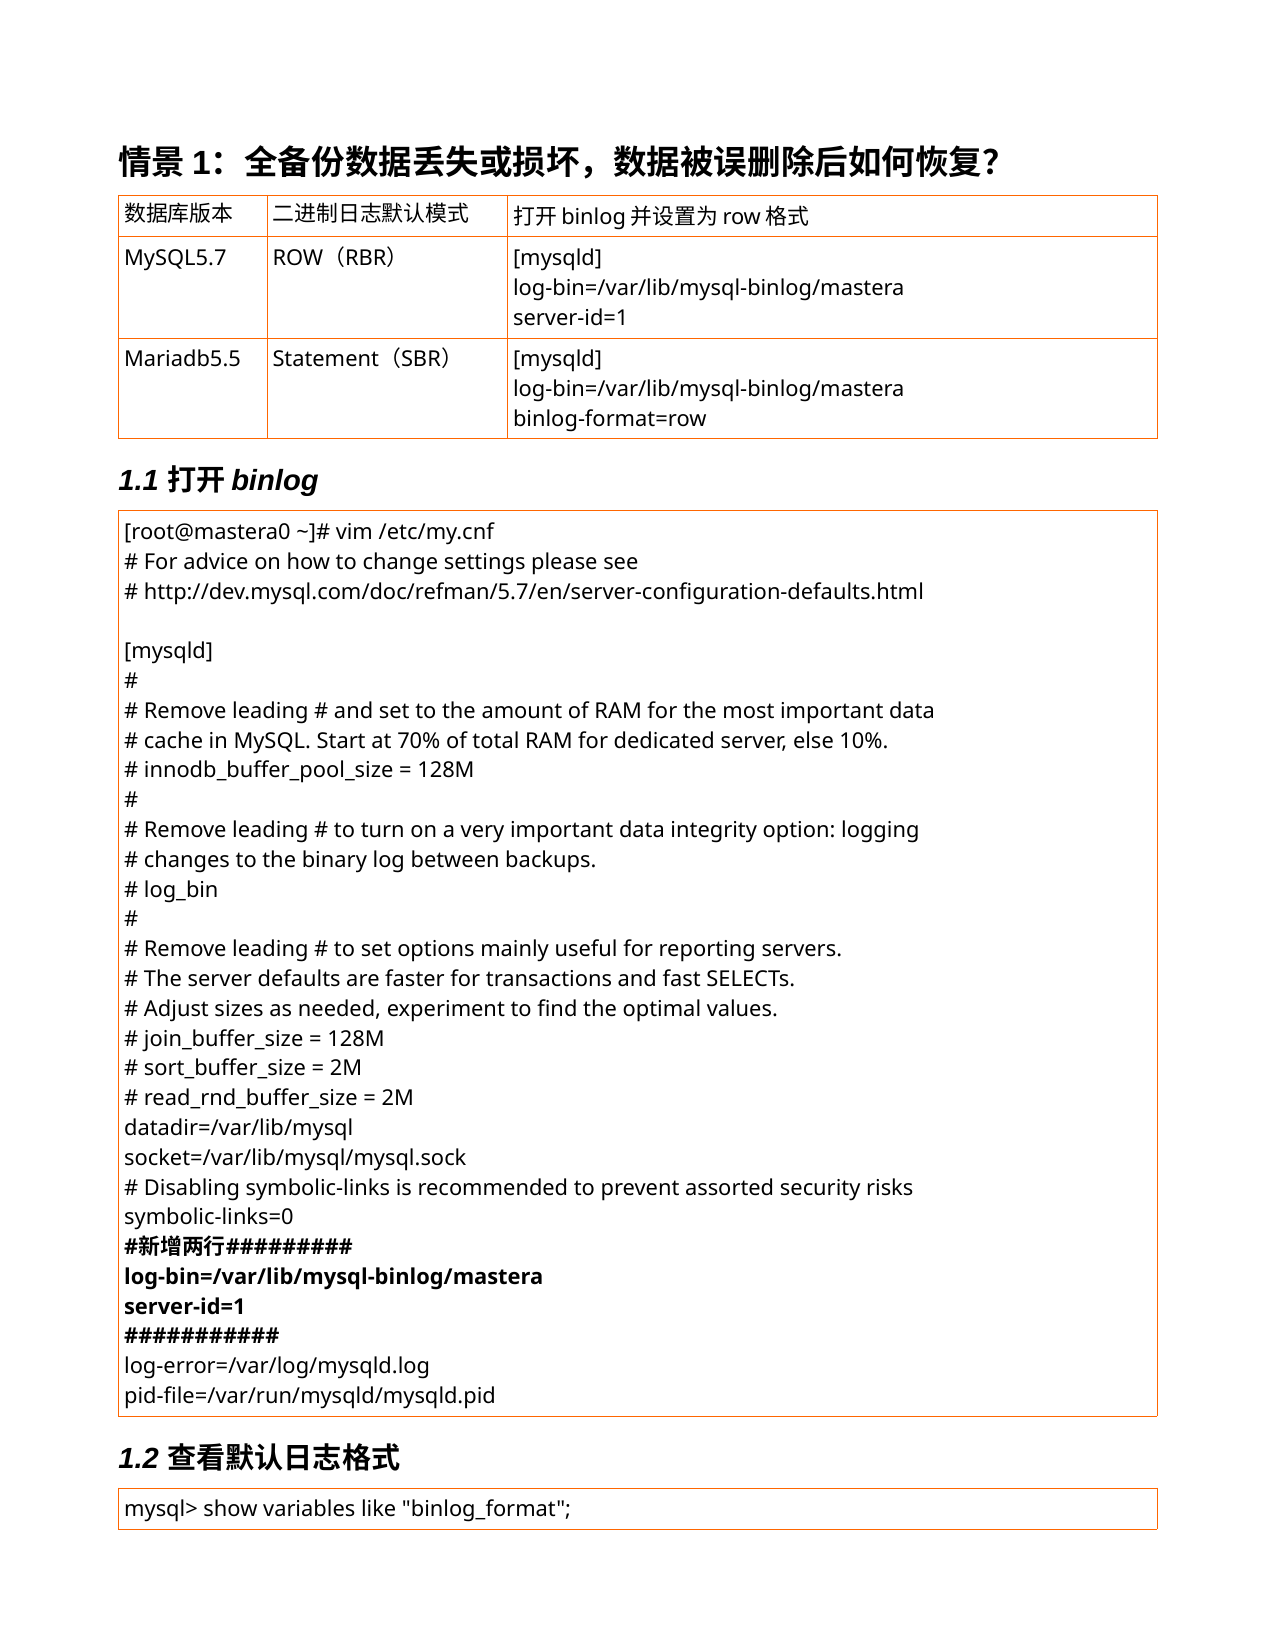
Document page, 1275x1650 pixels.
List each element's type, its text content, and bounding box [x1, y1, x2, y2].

subtitle 1.1 打开binlog [118, 463, 1157, 498]
table_header 二进制日志默认模式 [268, 196, 507, 236]
table_cell [mysqld] log-bin=/var/lib/mysql-binlog/mastera server-id=1 [508, 237, 1157, 337]
table_cell Statement（SBR） [268, 339, 507, 438]
table_cell MySQL5.7 [119, 237, 267, 337]
table_cell [mysqld] log-bin=/var/lib/mysql-binlog/mastera binlog-format=row [508, 339, 1157, 438]
table_cell ROW（RBR） [268, 237, 507, 337]
table_header 打开binlog并设置为row格式 [508, 196, 1157, 236]
table_header [root@mastera0 ~]# vim /etc/my.cnf # For advice on how to change settings please see # http://dev.mysql.com/doc/refman/5.7/en/server-configuration-defaults.html [mysqld] # # Remove leading # and set to the amount of RAM for the most important data # cache in MySQL. Start at 70% of total RAM for dedicated server, else 10%. # innodb_buffer_pool_size = 128M # # Remove leading # to turn on a very important data integrity option: logging # changes to the binary log between backups. # log_bin # # Remove leading # to set options mainly useful for reporting servers. # The server defaults are faster for transactions and fast SELECTs. # Adjust sizes as needed, experiment to find the optimal values. # join_buffer_size = 128M # sort_buffer_size = 2M # read_rnd_buffer_size = 2M datadir=/var/lib/mysql socket=/var/lib/mysql/mysql.sock # Disabling symbolic-links is recommended to prevent assorted security risks symbolic-links=0 #新增两行######### log-bin=/var/lib/mysql-binlog/mastera server-id=1 ########### log-error=/var/log/mysqld.log pid-file=/var/run/mysqld/mysqld.pid [119, 511, 1157, 1416]
subtitle 1.2 查看默认日志格式 [118, 1441, 1157, 1475]
table_header mysql> show variables like "binlog_format"; [119, 1489, 1157, 1529]
table_header 数据库版本 [119, 196, 267, 236]
subtitle 情景1：全备份数据丢失或损坏，数据被误删除后如何恢复？ [118, 143, 1157, 183]
table_cell Mariadb5.5 [119, 339, 267, 438]
